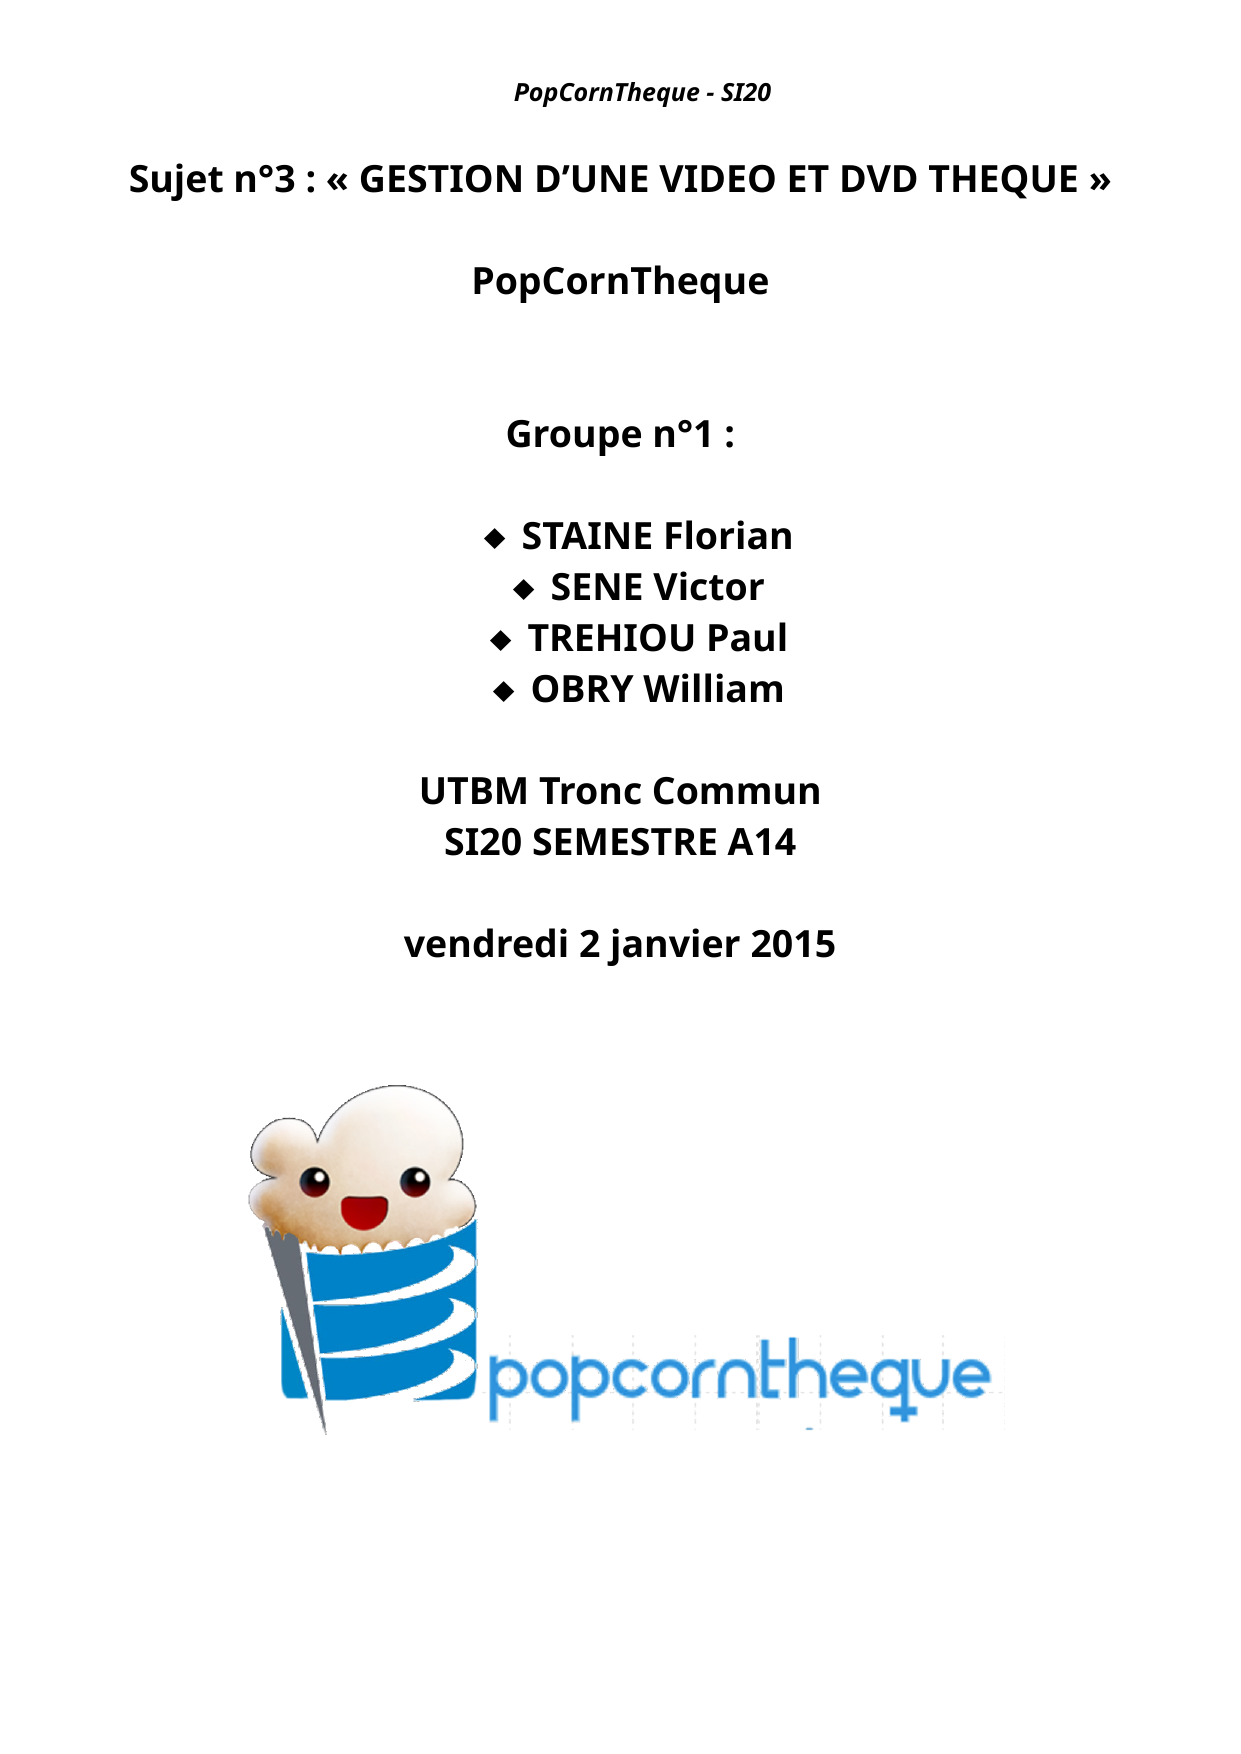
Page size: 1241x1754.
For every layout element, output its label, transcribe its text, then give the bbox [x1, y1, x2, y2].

list TREHIOU Paul [156, 612, 1122, 663]
list OBRY William [156, 663, 1122, 714]
list SENE Victor [156, 561, 1122, 612]
text PopCornTheque [118, 254, 1122, 305]
list STAINE Florian [156, 509, 1122, 561]
text SI20 SEMESTRE A14 [118, 816, 1122, 867]
text UTBM Tronc Commun [118, 765, 1122, 816]
text Sujet n°3 : « GESTION D’UNE VIDEO ET DVD THEQUE » [118, 152, 1122, 203]
text Groupe n°1 : [118, 407, 1122, 458]
text vendredi 2 janvier 2015 [118, 918, 1122, 969]
picture [236, 1074, 1005, 1435]
